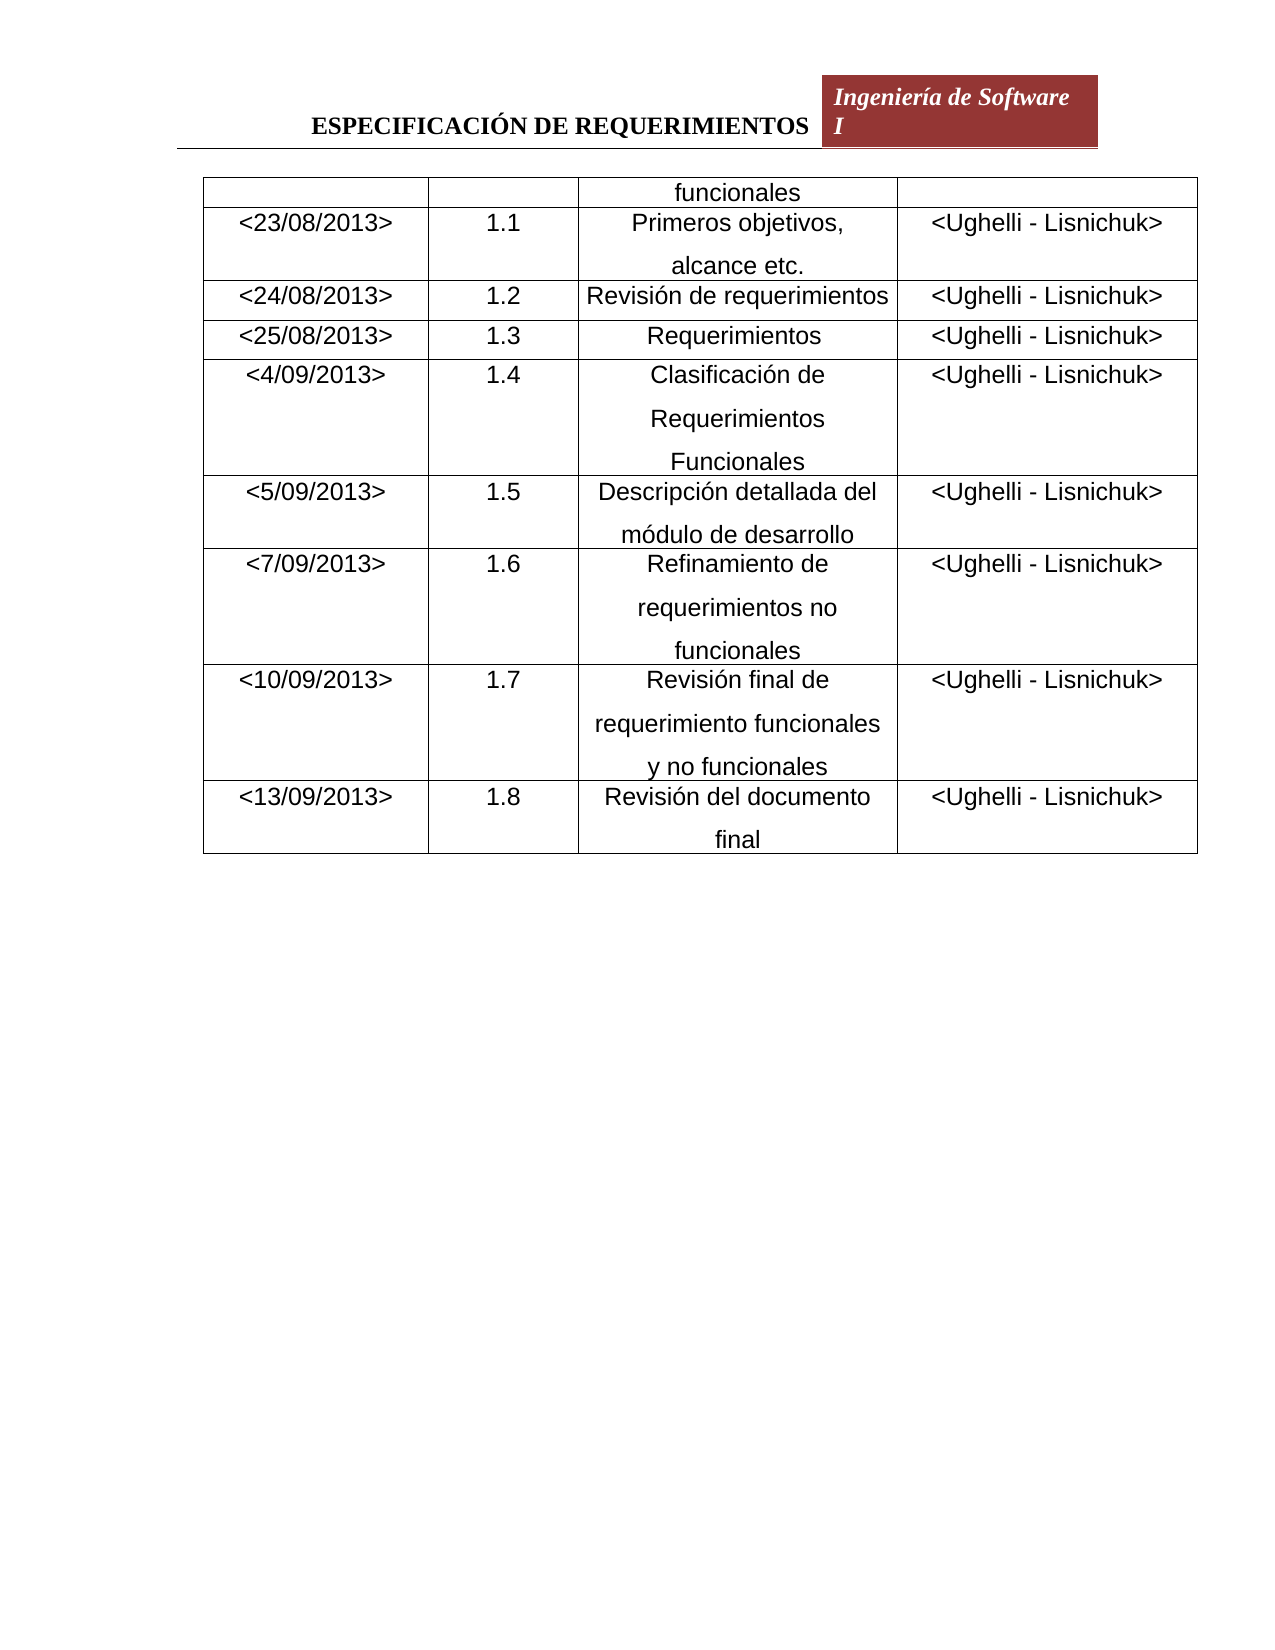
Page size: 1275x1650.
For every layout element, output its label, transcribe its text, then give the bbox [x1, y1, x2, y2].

table_cell Refinamiento de requerimientos no funcionales [579, 549, 897, 664]
table_cell <25/08/2013> [204, 321, 428, 359]
table_cell <Ughelli - Lisnichuk> [898, 781, 1197, 853]
table_cell [429, 178, 578, 207]
table_cell <24/08/2013> [204, 281, 428, 320]
table_cell Revisión de requerimientos [579, 281, 897, 320]
table_cell <13/09/2013> [204, 781, 428, 853]
table_cell <Ughelli - Lisnichuk> [898, 208, 1197, 280]
table_cell <7/09/2013> [204, 549, 428, 664]
table_cell funcionales [579, 178, 897, 207]
table_cell Requerimientos [579, 321, 897, 359]
table_cell Clasificación de Requerimientos Funcionales [579, 360, 897, 475]
table_cell 1.2 [429, 281, 578, 320]
table_cell <Ughelli - Lisnichuk> [898, 549, 1197, 664]
table_cell <Ughelli - Lisnichuk> [898, 281, 1197, 320]
table_cell 1.5 [429, 476, 578, 548]
table_cell 1.4 [429, 360, 578, 475]
table_cell <23/08/2013> [204, 208, 428, 280]
table_cell <5/09/2013> [204, 476, 428, 548]
table_cell <Ughelli - Lisnichuk> [898, 360, 1197, 475]
table_cell <Ughelli - Lisnichuk> [898, 476, 1197, 548]
table_cell 1.3 [429, 321, 578, 359]
table_cell <Ughelli - Lisnichuk> [898, 665, 1197, 780]
table_cell <10/09/2013> [204, 665, 428, 780]
table_cell Descripción detallada del módulo de desarrollo [579, 476, 897, 548]
table_cell 1.7 [429, 665, 578, 780]
table_cell <4/09/2013> [204, 360, 428, 475]
table_cell [898, 178, 1197, 207]
table_cell <Ughelli - Lisnichuk> [898, 321, 1197, 359]
table_cell Revisión final de requerimiento funcionales y no funcionales [579, 665, 897, 780]
table_cell [204, 178, 428, 207]
table_cell 1.6 [429, 549, 578, 664]
table_cell 1.8 [429, 781, 578, 853]
table_cell 1.1 [429, 208, 578, 280]
table_cell Primeros objetivos, alcance etc. [579, 208, 897, 280]
table_cell Revisión del documento final [579, 781, 897, 853]
